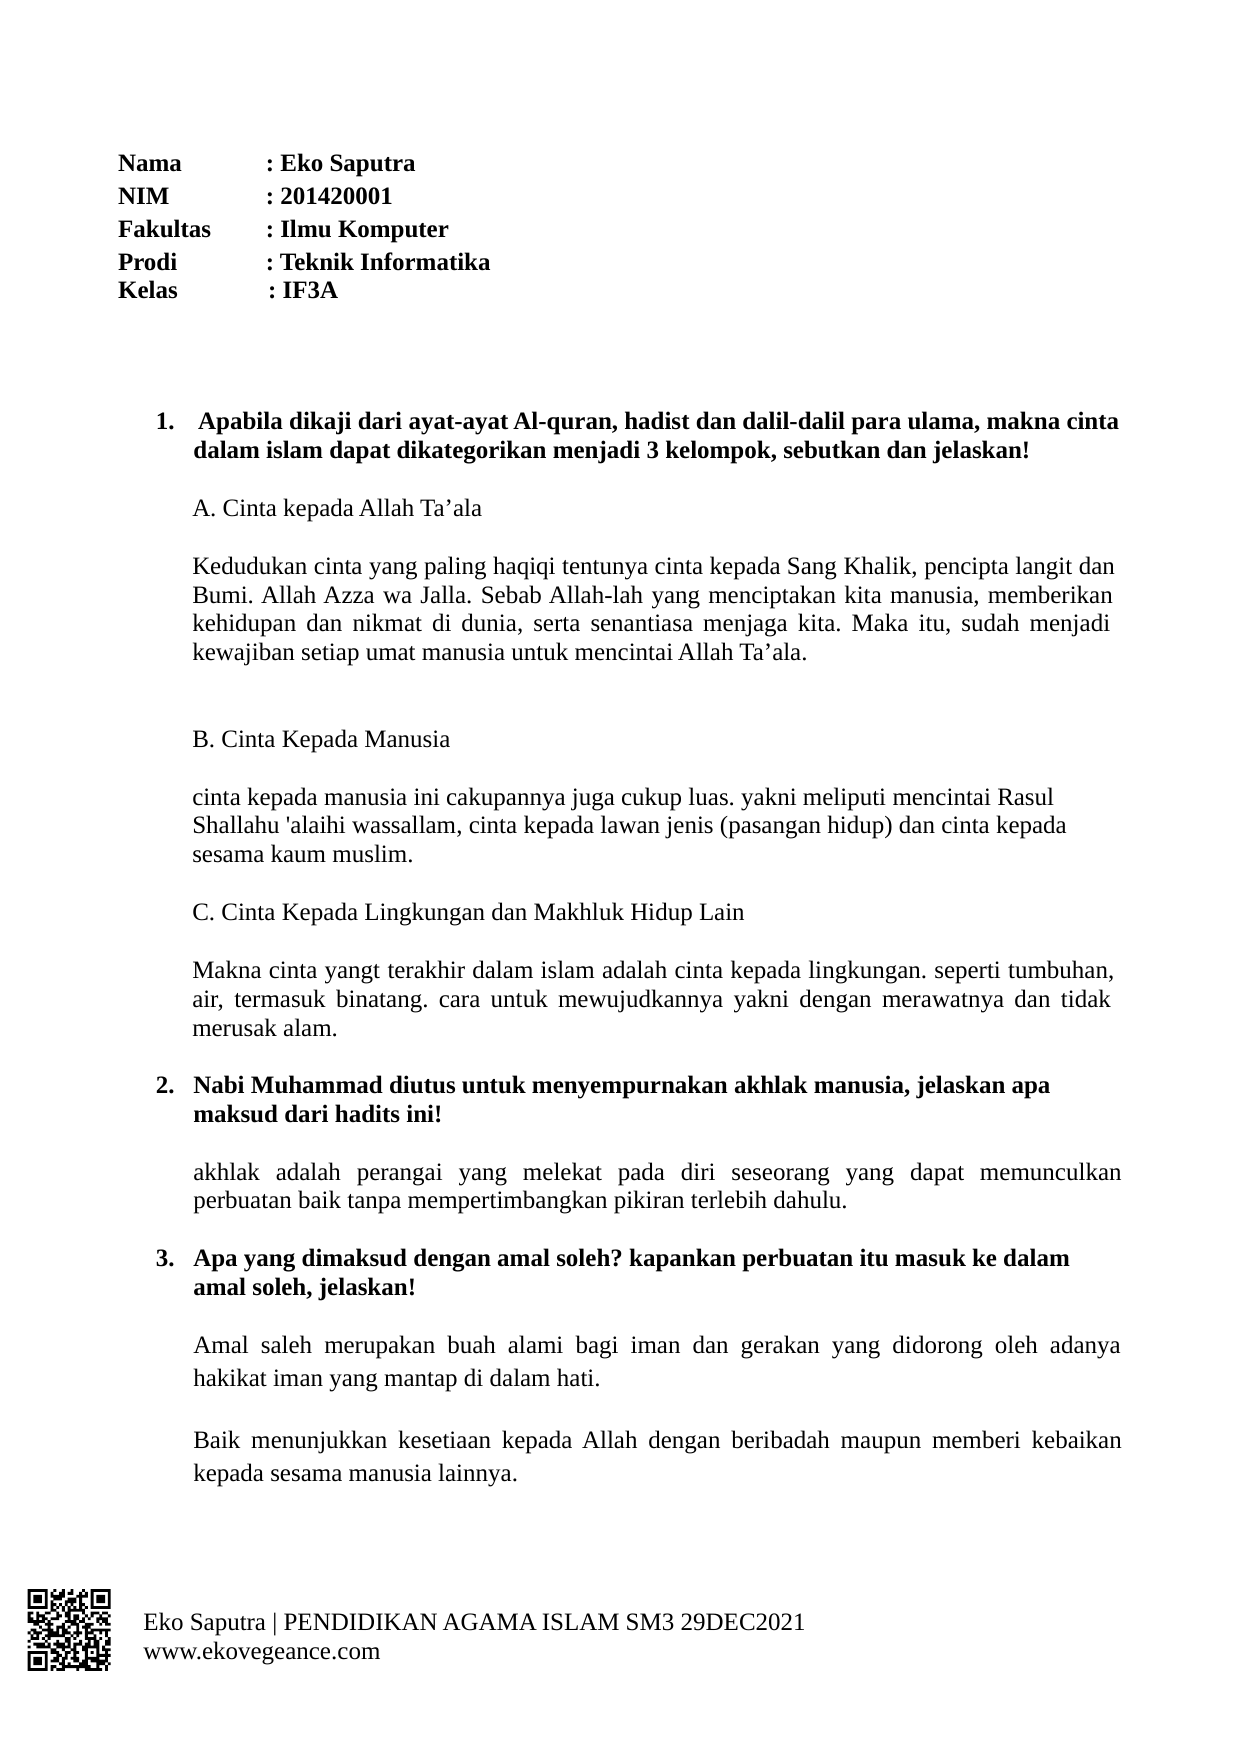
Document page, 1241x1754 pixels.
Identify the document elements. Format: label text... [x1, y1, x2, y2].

list Apabila dikaji dari ayat-ayat Al-quran, hadist dan dalil-dalil para ulama, makna cinta dalam islam dapat dikategorikan menjadi 3 kelompok, sebutkan dan jelaskan! [156, 406, 1122, 464]
text C. Cinta Kepada Lingkungan dan Makhluk Hidup Lain [118, 897, 1122, 926]
list Apa yang dimaksud dengan amal soleh? kapankan perbuatan itu masuk ke dalam amal soleh, jelaskan! [156, 1243, 1122, 1301]
text Makna cinta yangt terakhir dalam islam adalah cinta kepada lingkungan. seperti tumbuhan, air, termasuk binatang. cara untuk mewujudkannya yakni dengan merawatnya dan tidak merusak alam. [118, 955, 1122, 1041]
text cinta kepada manusia ini cakupannya juga cukup luas. yakni meliputi mencintai Rasul Shallahu 'alaihi wassallam, cinta kepada lawan jenis (pasangan hidup) dan cinta kepada sesama kaum muslim. [118, 782, 1122, 868]
list Amal saleh merupakan buah alami bagi iman dan gerakan yang didorong oleh adanya hakikat iman yang mantap di dalam hati. [156, 1330, 1122, 1392]
text B. Cinta Kepada Manusia [118, 724, 1122, 753]
list akhlak adalah perangai yang melekat pada diri seseorang yang dapat memunculkan perbuatan baik tanpa mempertimbangkan pikiran terlebih dahulu. [156, 1157, 1122, 1214]
text Kedudukan cinta yang paling haqiqi tentunya cinta kepada Sang Khalik, pencipta langit dan Bumi. Allah Azza wa Jalla. Sebab Allah-lah yang menciptakan kita manusia, memberikan kehidupan dan nikmat di dunia, serta senantiasa menjaga kita. Maka itu, sudah menjadi kewajiban setiap umat manusia untuk mencintai Allah Ta’ala. [118, 551, 1122, 666]
text A. Cinta kepada Allah Ta’ala [118, 493, 1122, 522]
list Baik menunjukkan kesetiaan kepada Allah dengan beribadah maupun memberi kebaikan kepada sesama manusia lainnya. [156, 1425, 1122, 1487]
list Nabi Muhammad diutus untuk menyempurnakan akhlak manusia, jelaskan apa maksud dari hadits ini! [156, 1070, 1122, 1128]
